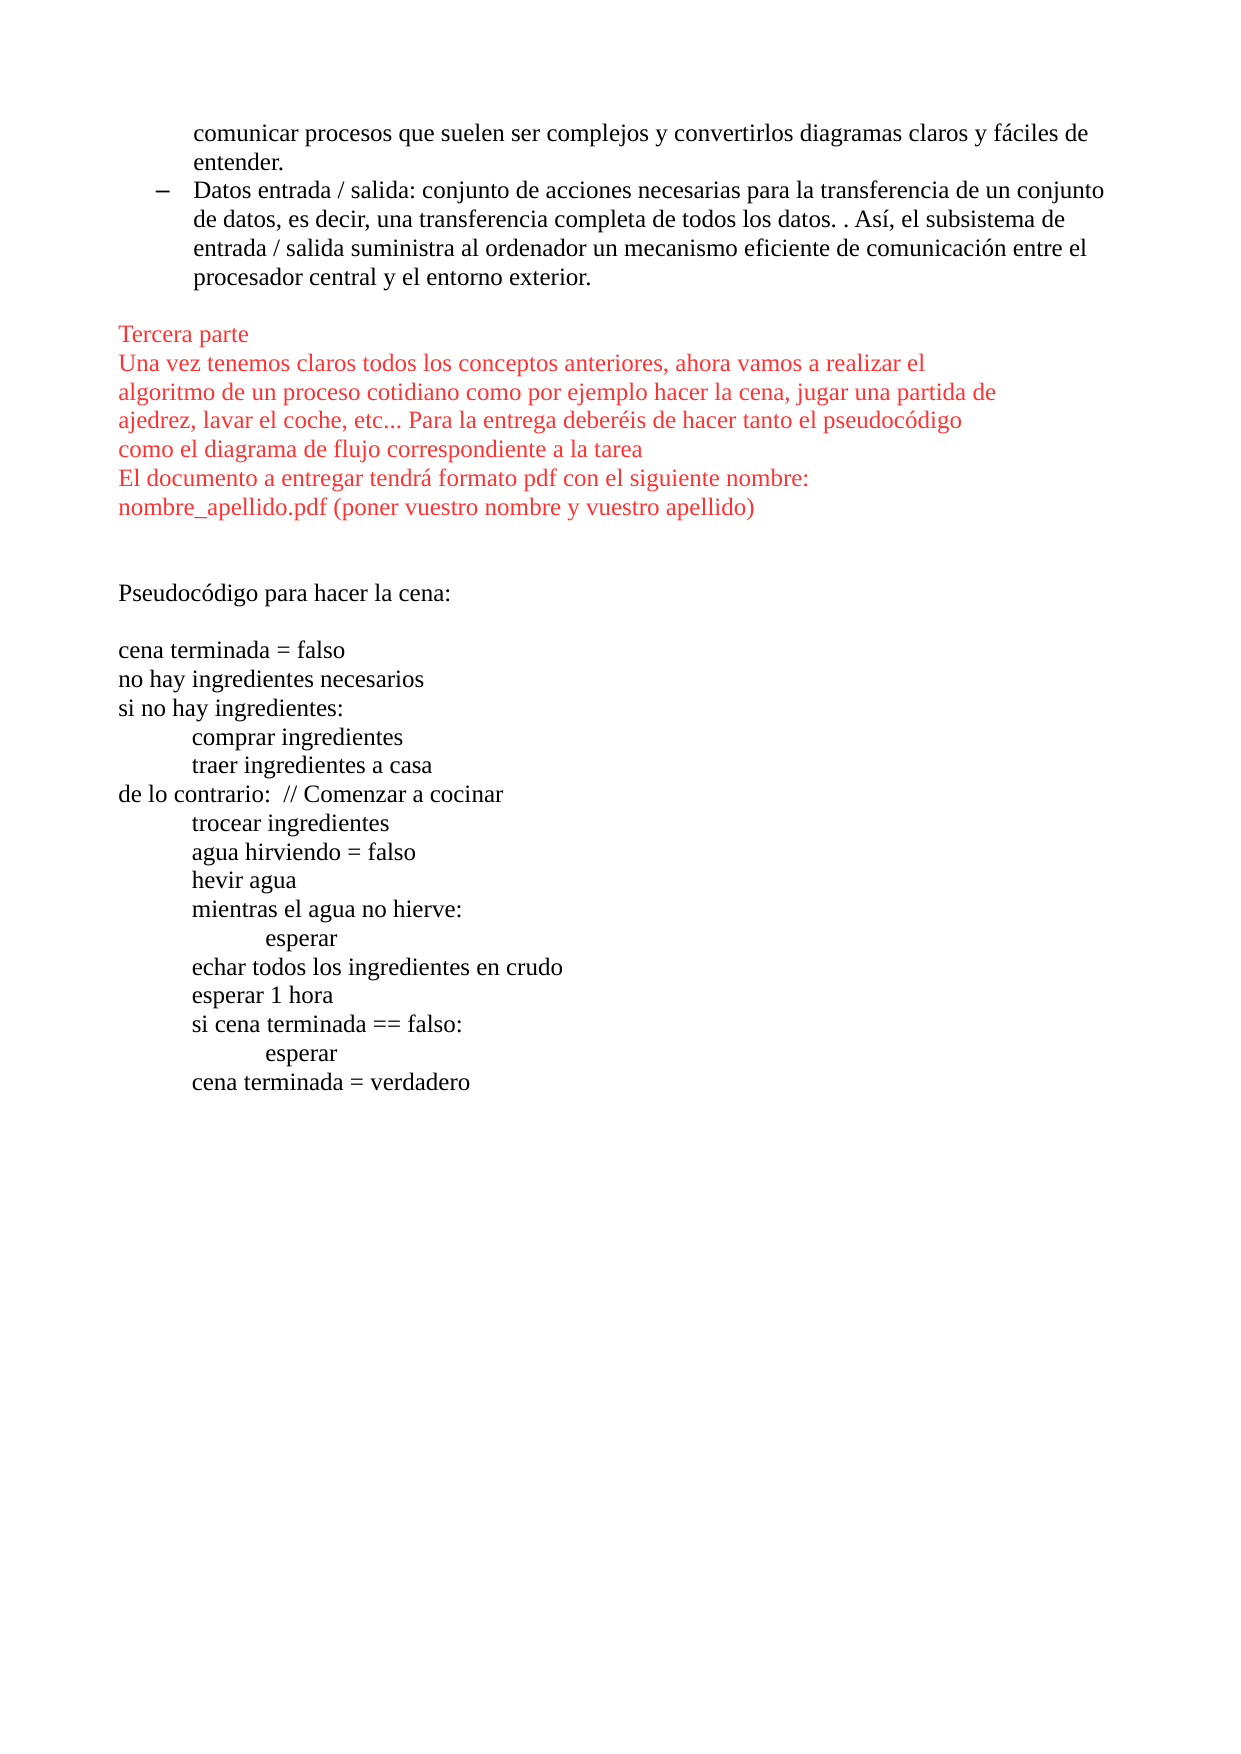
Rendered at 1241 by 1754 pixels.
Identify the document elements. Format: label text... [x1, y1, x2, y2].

text si no hay ingredientes: [118, 693, 1122, 722]
text algoritmo de un proceso cotidiano como por ejemplo hacer la cena, jugar una partida de [118, 377, 1122, 406]
text esperar [118, 923, 1122, 952]
text El documento a entregar tendrá formato pdf con el siguiente nombre: [118, 463, 1122, 492]
text ajedrez, lavar el coche, etc... Para la entrega deberéis de hacer tanto el pseudocódigo [118, 406, 1122, 434]
text si cena terminada == falso: [118, 1009, 1122, 1038]
text de lo contrario: // Comenzar a cocinar [118, 779, 1122, 808]
list Datos entrada / salida: conjunto de acciones necesarias para la transferencia de un conjunto de datos, es decir, una transferencia completa de todos los datos. . Así, el subsistema de entrada / salida suministra al ordenador un mecanismo eficiente de comunicación entre el procesador central y el entorno exterior. [156, 176, 1122, 291]
text trocear ingredientes [118, 808, 1122, 837]
text como el diagrama de flujo correspondiente a la tarea [118, 434, 1122, 463]
text Una vez tenemos claros todos los conceptos anteriores, ahora vamos a realizar el [118, 348, 1122, 377]
text cena terminada = falso [118, 636, 1122, 664]
text traer ingredientes a casa [118, 751, 1122, 779]
text esperar 1 hora [118, 981, 1122, 1009]
text nombre_apellido.pdf (poner vuestro nombre y vuestro apellido) [118, 492, 1122, 521]
text echar todos los ingredientes en crudo [118, 952, 1122, 981]
text agua hirviendo = falso [118, 837, 1122, 866]
text no hay ingredientes necesarios [118, 664, 1122, 693]
text esperar [118, 1038, 1122, 1067]
text cena terminada = verdadero [118, 1067, 1122, 1096]
text Tercera parte [118, 319, 1122, 348]
text hevir agua [118, 866, 1122, 894]
text Pseudocódigo para hacer la cena: [118, 578, 1122, 607]
list comunicar procesos que suelen ser complejos y convertirlos diagramas claros y fáciles de entender. [156, 118, 1122, 176]
text mientras el agua no hierve: [118, 894, 1122, 923]
text comprar ingredientes [118, 722, 1122, 751]
